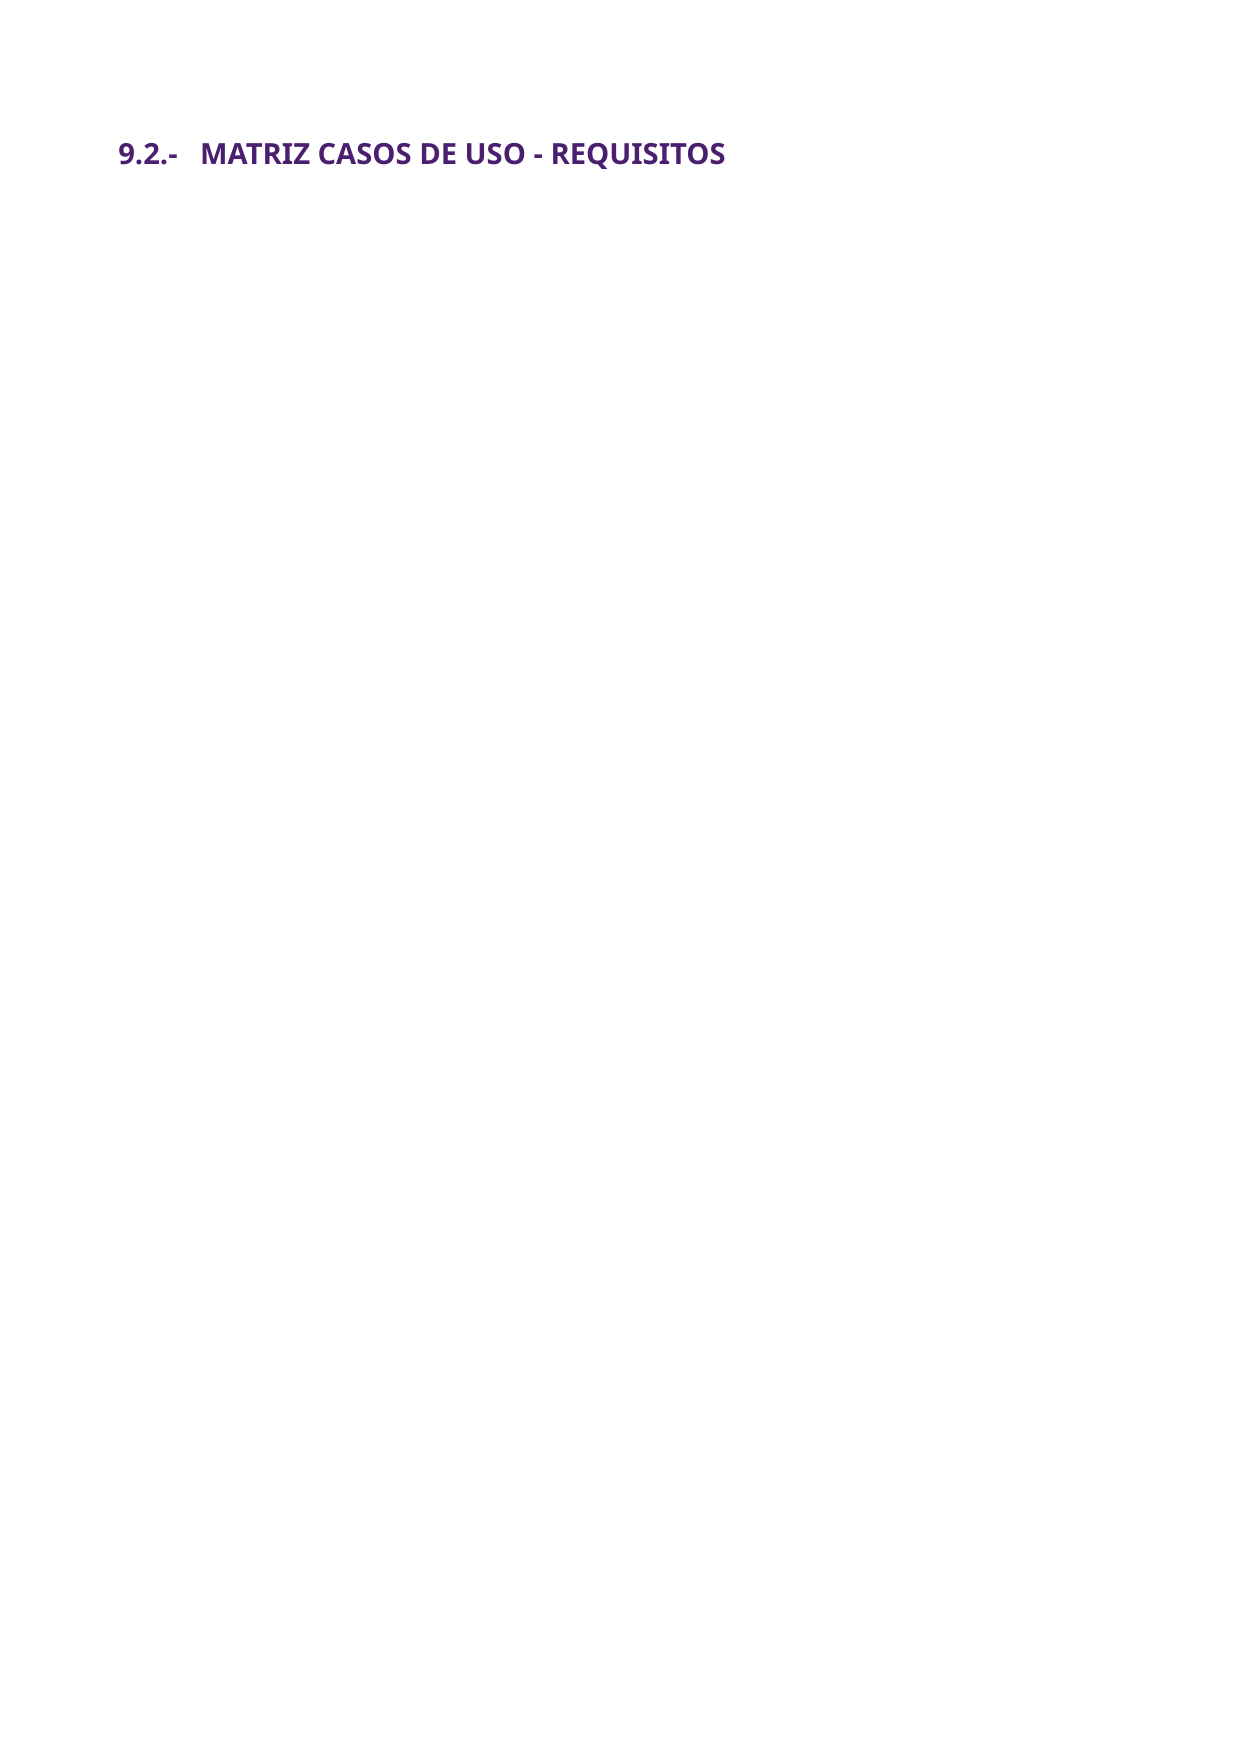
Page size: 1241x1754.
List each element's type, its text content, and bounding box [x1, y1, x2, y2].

subtitle Matriz Casos de Uso - Requisitos [118, 133, 1122, 173]
